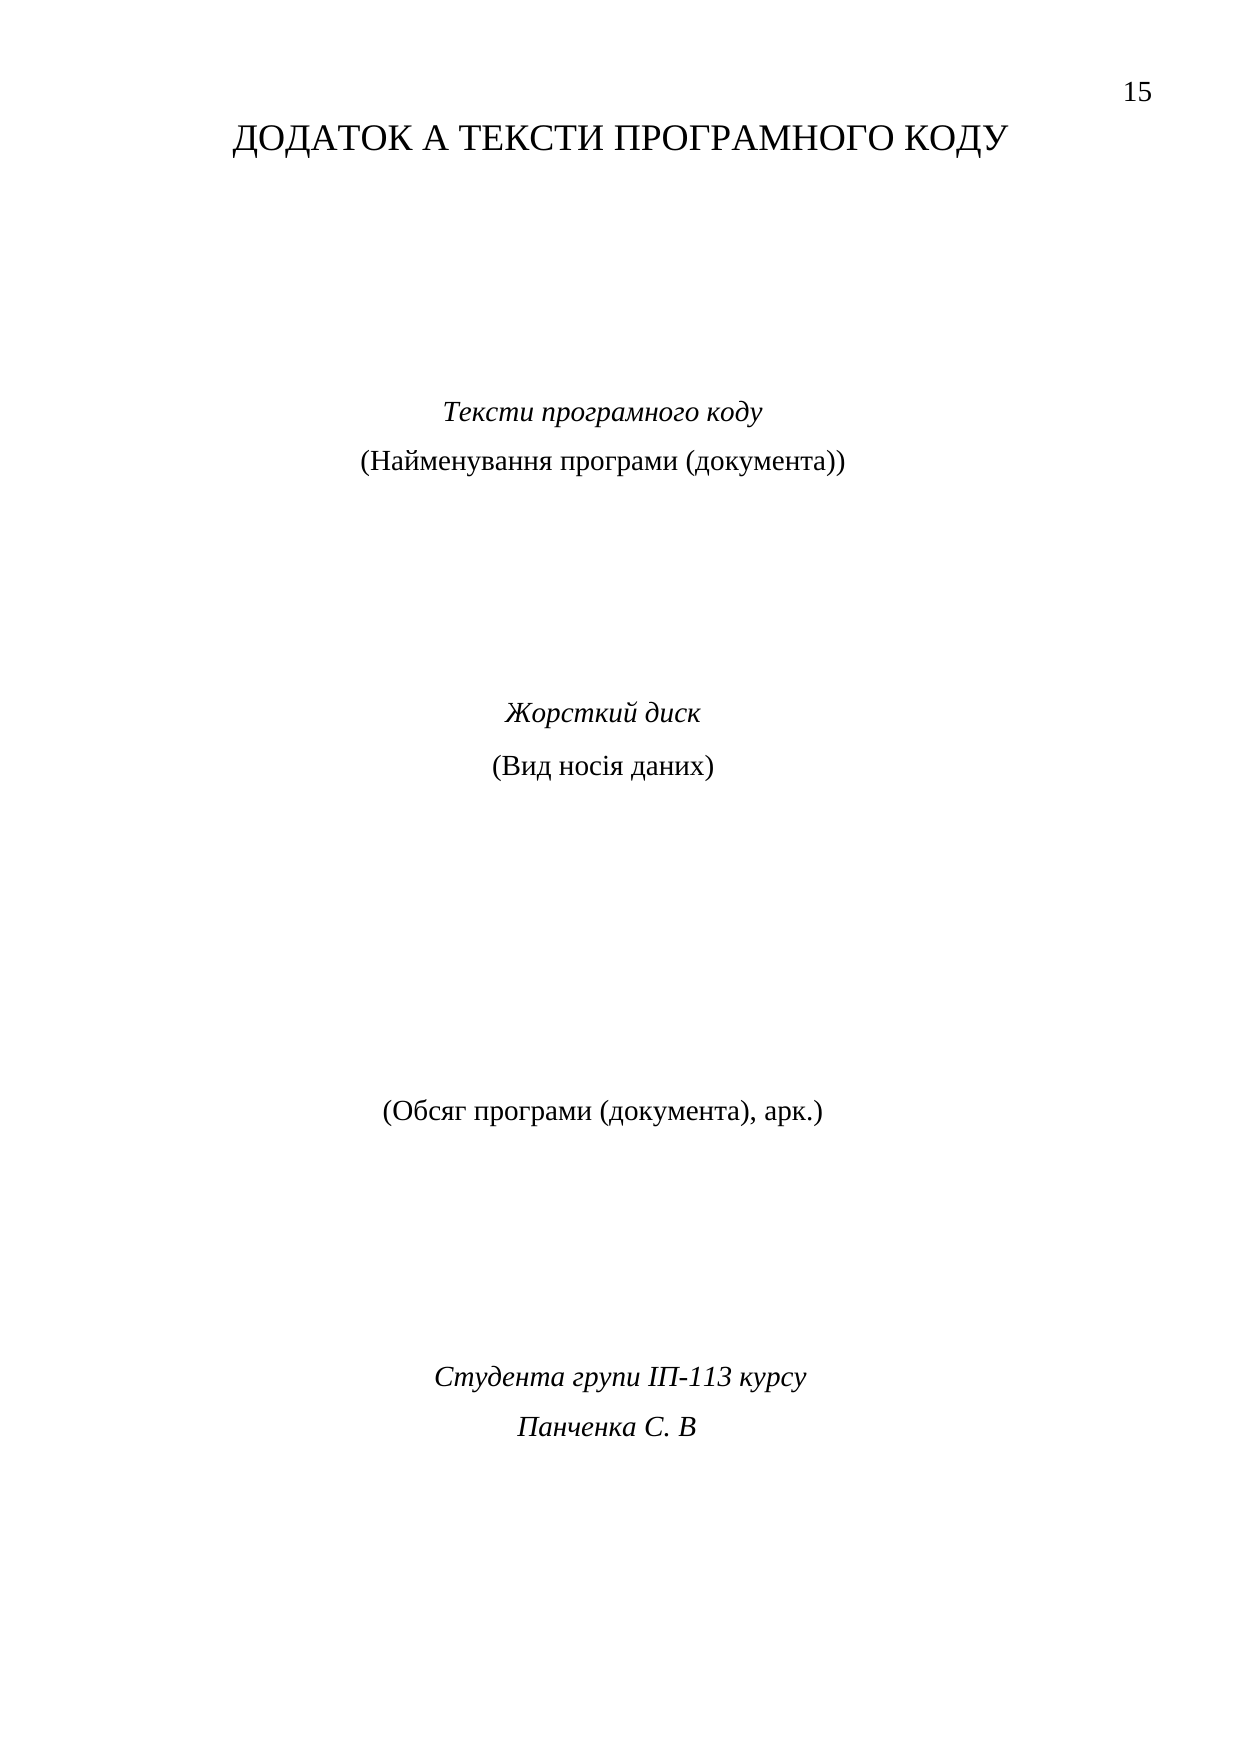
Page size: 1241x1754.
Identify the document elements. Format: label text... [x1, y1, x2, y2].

text Студента групи ІП-113 курсу [118, 1359, 1122, 1393]
text (Обсяг програми (документа), арк.) [138, 1093, 1067, 1127]
text (Найменування програми (документа)) [138, 444, 1067, 478]
text Тексти програмного коду [138, 394, 1067, 427]
text Панченка С. В [450, 1409, 756, 1443]
text (Вид носія даних) [139, 748, 1067, 782]
text Жорсткий диск [138, 695, 1067, 728]
subtitle ДОДАТОК А ТЕКСТИ ПРОГРАМНОГО КОДУ [118, 115, 1122, 158]
